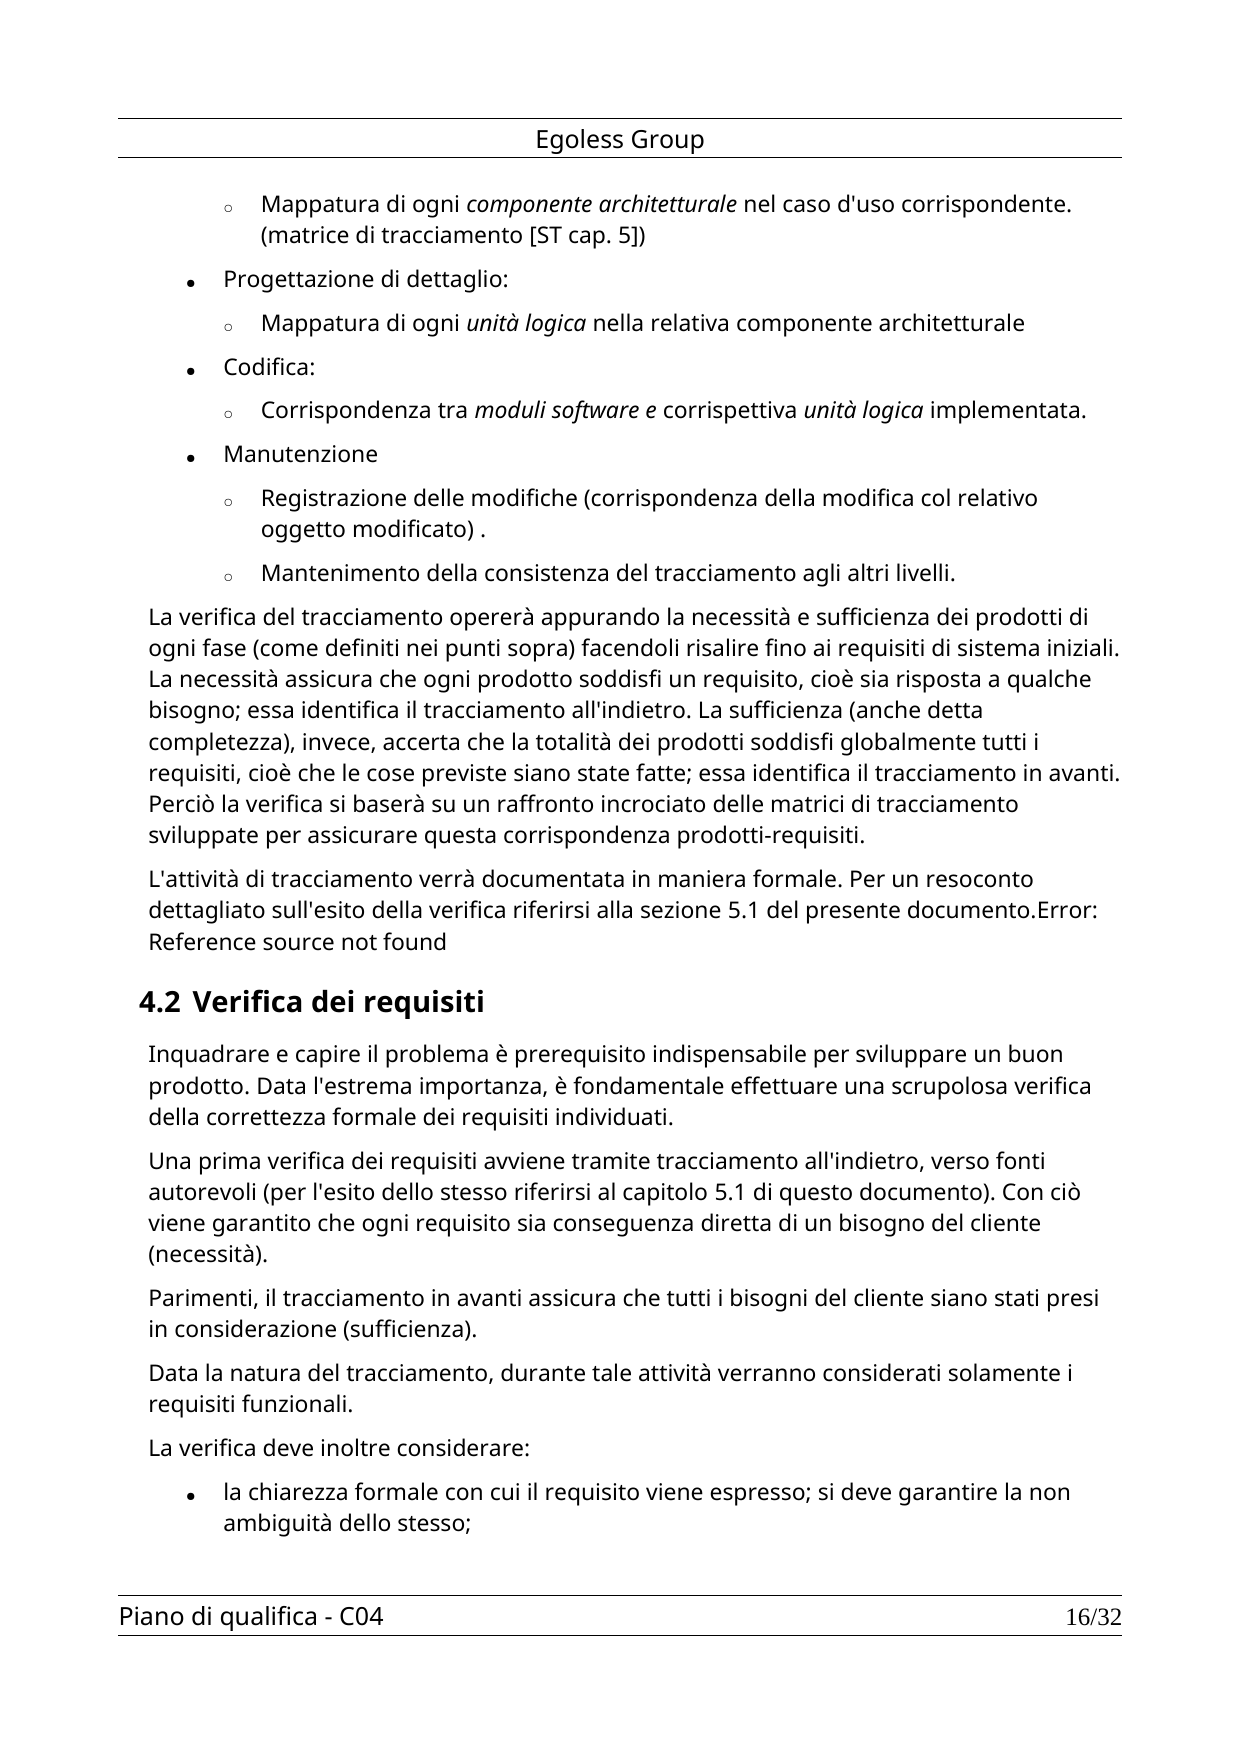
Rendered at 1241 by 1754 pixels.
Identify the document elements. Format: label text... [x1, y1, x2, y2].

list Codifica: [186, 350, 1122, 382]
list Progettazione di dettaglio: [186, 263, 1122, 294]
text La verifica del tracciamento opererà appurando la necessità e sufficienza dei prodotti di ogni fase (come definiti nei punti sopra) facendoli risalire fino ai requisiti di sistema iniziali. La necessità assicura che ogni prodotto soddisfi un requisito, cioè sia risposta a qualche bisogno; essa identifica il tracciamento all'indietro. La sufficienza (anche detta completezza), invece, accerta che la totalità dei prodotti soddisfi globalmente tutti i requisiti, cioè che le cose previste siano state fatte; essa identifica il tracciamento in avanti. Perciò la verifica si baserà su un raffronto incrociato delle matrici di tracciamento sviluppate per assicurare questa corrispondenza prodotti-requisiti. [148, 600, 1122, 850]
text L'attività di tracciamento verrà documentata in maniera formale. Per un resoconto dettagliato sull'esito della verifica riferirsi alla sezione 5.1 del presente documento. [148, 863, 1122, 957]
list Mantenimento della consistenza del tracciamento agli altri livelli. [223, 557, 1122, 588]
text Inquadrare e capire il problema è prerequisito indispensabile per sviluppare un buon prodotto. Data l'estrema importanza, è fondamentale effettuare una scrupolosa verifica della correttezza formale dei requisiti individuati. [148, 1038, 1122, 1132]
list Corrispondenza tra moduli software e corrispettiva unità logica implementata. [223, 394, 1122, 425]
list Mappatura di ogni componente architetturale nel caso d'uso corrispondente. (matrice di tracciamento [ST cap. 5]) [223, 188, 1122, 250]
text Una prima verifica dei requisiti avviene tramite tracciamento all'indietro, verso fonti autorevoli (per l'esito dello stesso riferirsi al capitolo 5.1 di questo documento). Con ciò viene garantito che ogni requisito sia conseguenza diretta di un bisogno del cliente (necessità). [148, 1144, 1122, 1269]
list Registrazione delle modifiche (corrispondenza della modifica col relativo oggetto modificato) . [223, 482, 1122, 544]
text Parimenti, il tracciamento in avanti assicura che tutti i bisogni del cliente siano stati presi in considerazione (sufficienza). [148, 1282, 1122, 1344]
list Manutenzione [186, 438, 1122, 469]
list la chiarezza formale con cui il requisito viene espresso; si deve garantire la non ambiguità dello stesso; [186, 1476, 1122, 1538]
subtitle Verifica dei requisiti [139, 981, 1122, 1021]
text Data la natura del tracciamento, durante tale attività verranno considerati solamente i requisiti funzionali. [148, 1357, 1122, 1419]
text La verifica deve inoltre considerare: [148, 1432, 1122, 1463]
list Mappatura di ogni unità logica nella relativa componente architetturale [223, 307, 1122, 338]
